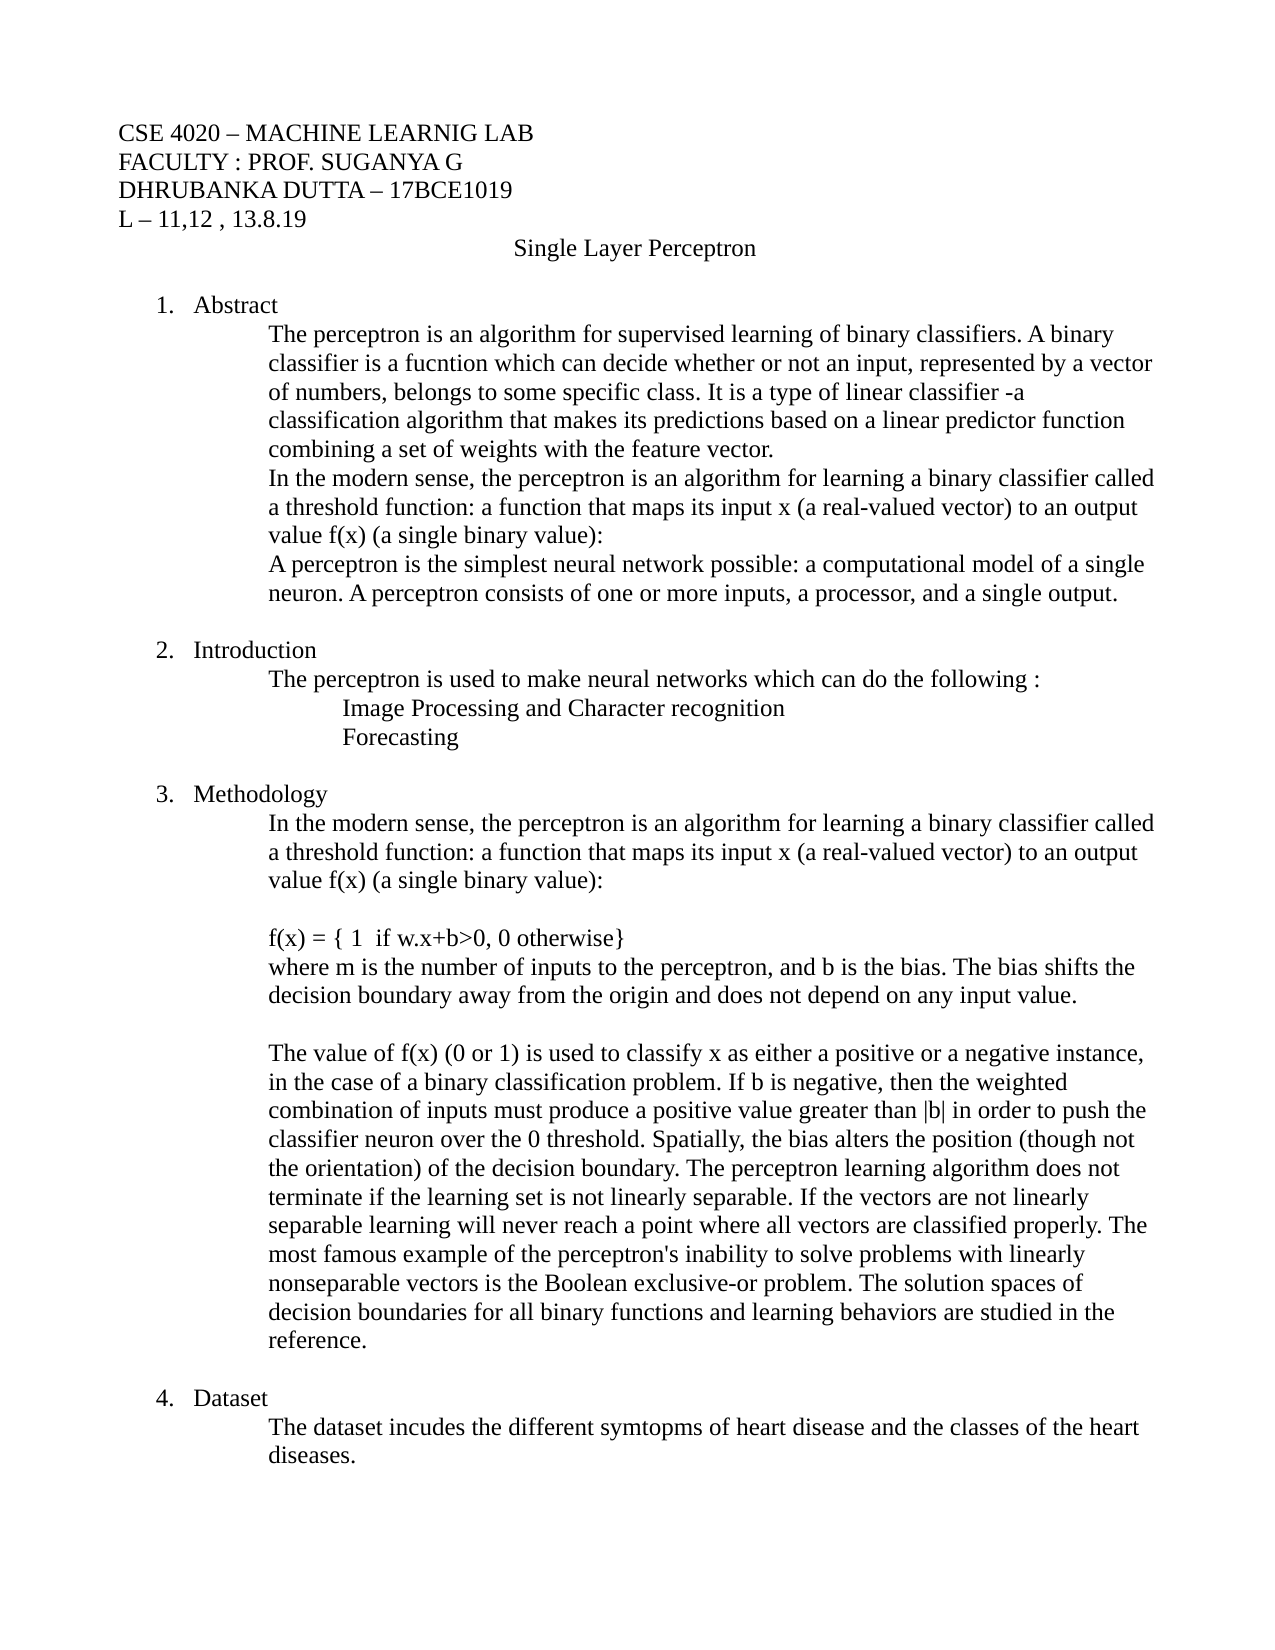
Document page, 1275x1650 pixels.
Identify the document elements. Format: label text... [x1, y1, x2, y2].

text DHRUBANKA DUTTA – 17BCE1019 [118, 176, 1157, 204]
list A perceptron is the simplest neural network possible: a computational model of a single neuron. A perceptron consists of one or more inputs, a processor, and a single output. [268, 549, 1157, 607]
list Dataset [156, 1383, 1157, 1412]
list Introduction [156, 636, 1157, 664]
list In the modern sense, the perceptron is an algorithm for learning a binary classifier called a threshold function: a function that maps its input x (a real-valued vector) to an output value f(x) (a single binary value): [268, 808, 1157, 894]
list The perceptron is an algorithm for supervised learning of binary classifiers. A binary classifier is a fucntion which can decide whether or not an input, represented by a vector of numbers, belongs to some specific class. It is a type of linear classifier -a classification algorithm that makes its predictions based on a linear predictor function combining a set of weights with the feature vector. [268, 319, 1157, 463]
list Abstract [156, 291, 1157, 319]
list f(x) = { 1 if w.x+b>0, 0 otherwise} [268, 923, 1157, 952]
text Single Layer Perceptron [118, 233, 1157, 262]
list Image Processing and Character recognition [268, 693, 1157, 722]
list Methodology [156, 779, 1157, 808]
text L – 11,12 , 13.8.19 [118, 204, 1157, 233]
list The value of f(x) (0 or 1) is used to classify x as either a positive or a negative instance, in the case of a binary classification problem. If b is negative, then the weighted combination of inputs must produce a positive value greater than |b| in order to push the classifier neuron over the 0 threshold. Spatially, the bias alters the position (though not the orientation) of the decision boundary. The perceptron learning algorithm does not terminate if the learning set is not linearly separable. If the vectors are not linearly separable learning will never reach a point where all vectors are classified properly. The most famous example of the perceptron's inability to solve problems with linearly nonseparable vectors is the Boolean exclusive-or problem. The solution spaces of decision boundaries for all binary functions and learning behaviors are studied in the reference. [268, 1038, 1157, 1354]
list In the modern sense, the perceptron is an algorithm for learning a binary classifier called a threshold function: a function that maps its input x (a real-valued vector) to an output value f(x) (a single binary value): [268, 463, 1157, 549]
list Forecasting [268, 722, 1157, 751]
list The dataset incudes the different symtopms of heart disease and the classes of the heart diseases. [268, 1412, 1157, 1469]
text FACULTY : PROF. SUGANYA G [118, 147, 1157, 176]
list where m is the number of inputs to the perceptron, and b is the bias. The bias shifts the decision boundary away from the origin and does not depend on any input value. [268, 952, 1157, 1009]
list The perceptron is used to make neural networks which can do the following : [268, 664, 1157, 693]
text CSE 4020 – MACHINE LEARNIG LAB [118, 118, 1157, 147]
